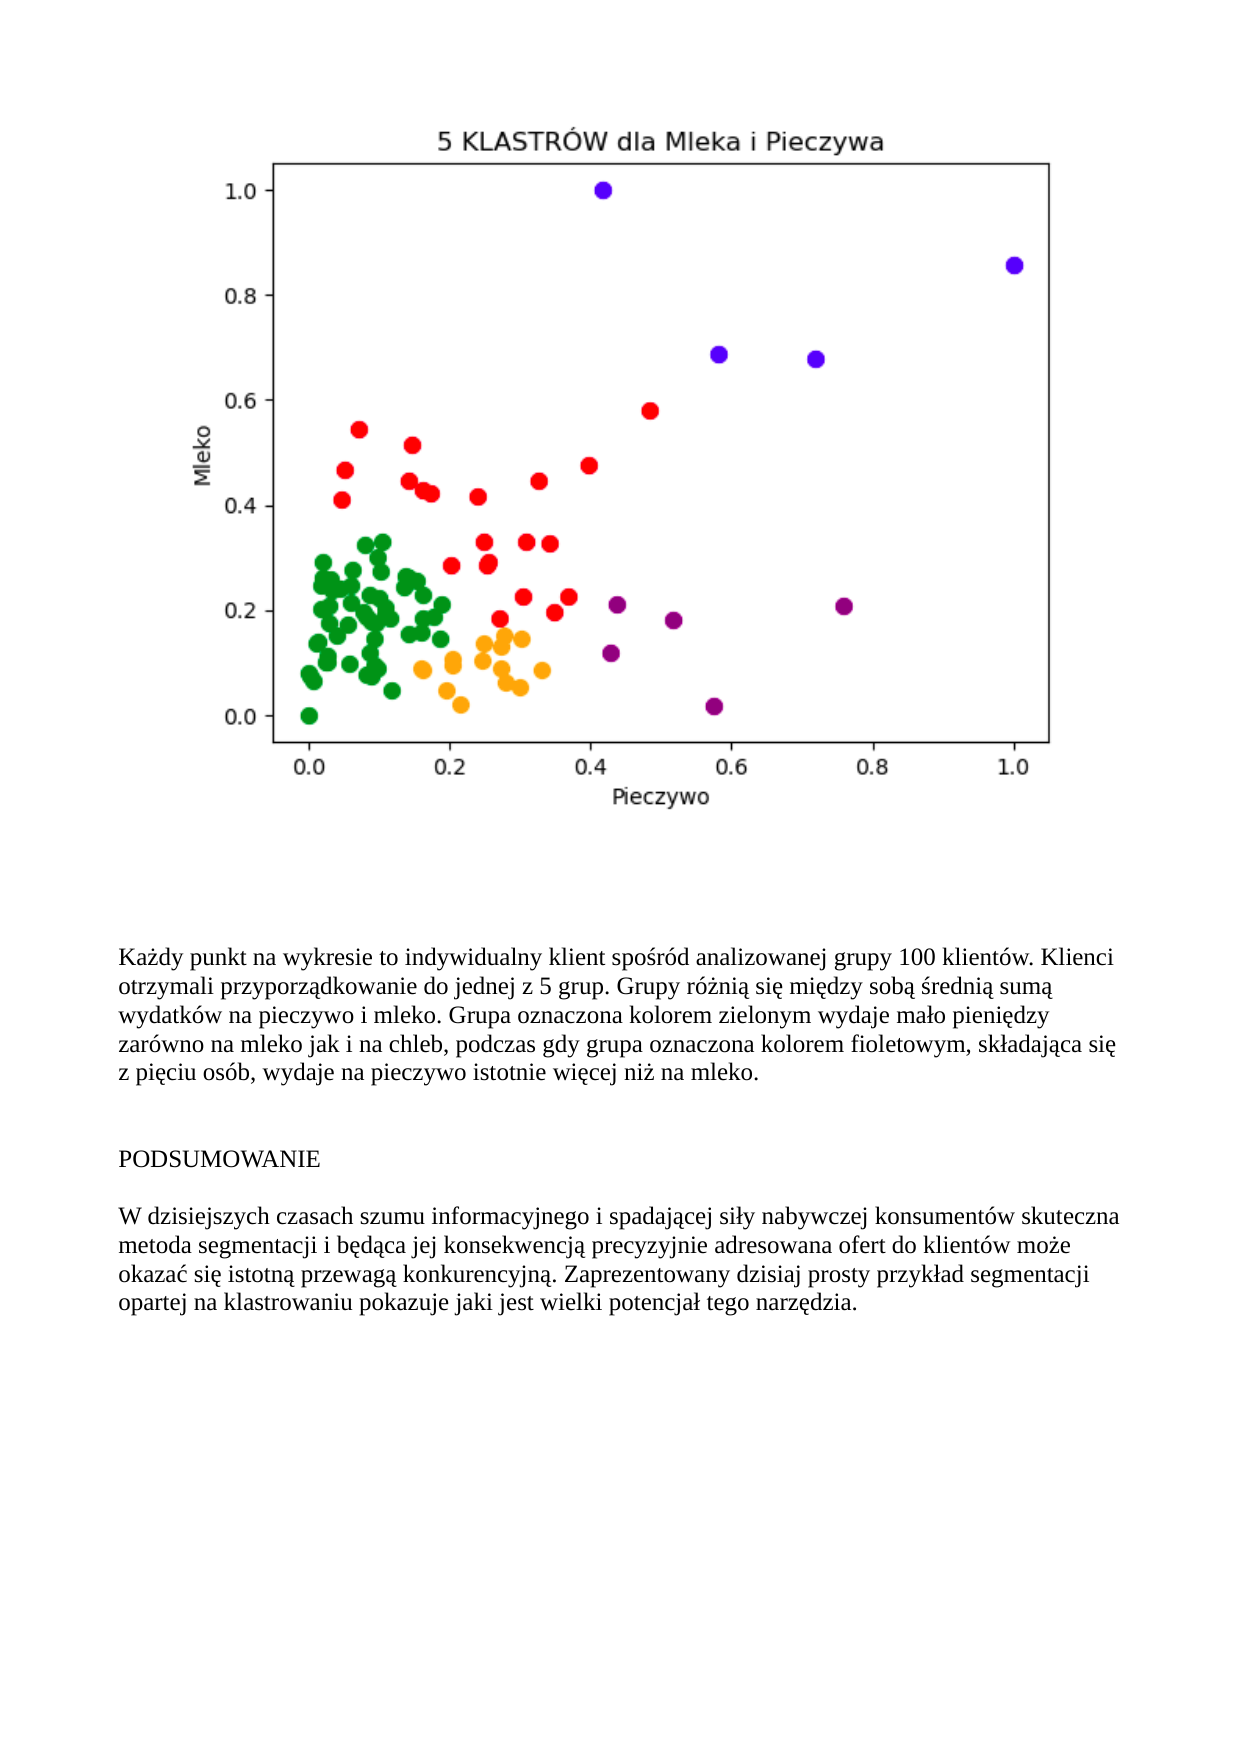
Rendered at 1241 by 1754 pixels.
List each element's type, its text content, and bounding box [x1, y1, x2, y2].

text Każdy punkt na wykresie to indywidualny klient spośród analizowanej grupy 100 klientów. Klienci otrzymali przyporządkowanie do jednej z 5 grup. Grupy różnią się między sobą średnią sumą wydatków na pieczywo i mleko. Grupa oznaczona kolorem zielonym wydaje mało pieniędzy zarówno na mleko jak i na chleb, podczas gdy grupa oznaczona kolorem fioletowym, składająca się z pięciu osób, wydaje na pieczywo istotnie więcej niż na mleko. [118, 942, 1122, 1086]
text PODSUMOWANIE [118, 1144, 1122, 1172]
text W dzisiejszych czasach szumu informacyjnego i spadającej siły nabywczej konsumentów skuteczna metoda segmentacji i będąca jej konsekwencją precyzyjnie adresowana ofert do klientów może okazać się istotną przewagą konkurencyjną. Zaprezentowany dzisiaj prosty przykład segmentacji opartej na klastrowaniu pokazuje jaki jest wielki potencjał tego narzędzia. [118, 1201, 1122, 1316]
picture [179, 118, 1061, 828]
